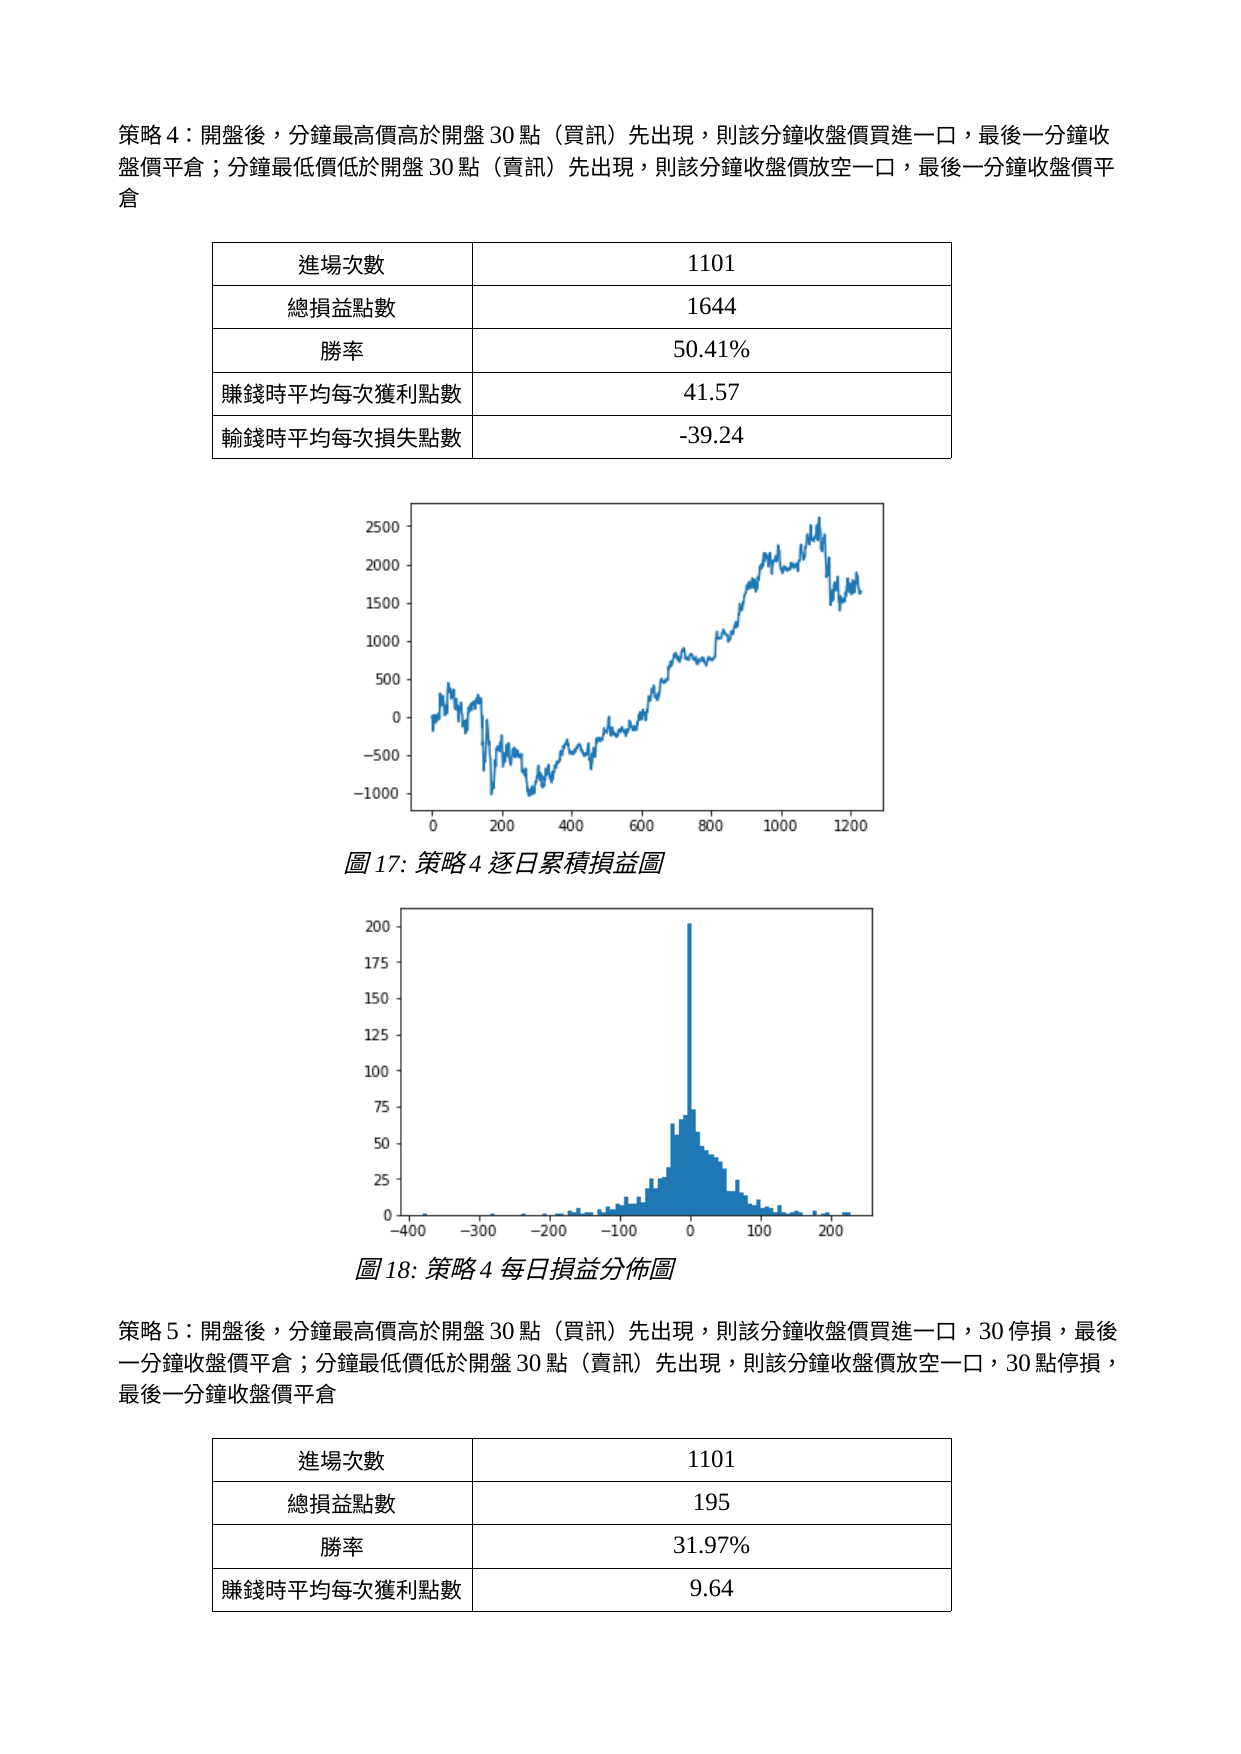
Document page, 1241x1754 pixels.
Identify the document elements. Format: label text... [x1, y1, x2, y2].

table_header 1101 [473, 243, 951, 285]
table_cell 50.41% [473, 329, 951, 372]
text 策略5：開盤後，分鐘最高價高於開盤30點（買訊）先出現，則該分鐘收盤價買進一口，30停損，最後一分鐘收盤價平倉；分鐘最低價低於開盤30點（賣訊）先出現，則該分鐘收盤價放空一口，30點停損，最後一分鐘收盤價平倉 [118, 1314, 1122, 1409]
table_cell 勝率 [213, 329, 472, 372]
text 圖 18: 策略4 逐日累積損益圖 [344, 844, 896, 880]
table_cell 輸錢時平均每次損失點數 [213, 416, 472, 458]
text 圖 17: 策略4 每日損益分佈圖 [354, 1249, 886, 1285]
table_header 1101 [473, 1439, 951, 1481]
table_header 進場次數 [213, 243, 472, 285]
table_cell 勝率 [213, 1525, 472, 1567]
table_cell 31.97% [473, 1525, 951, 1567]
table_cell 總損益點數 [213, 286, 472, 328]
table_cell 41.57 [473, 373, 951, 415]
table_cell 1644 [473, 286, 951, 328]
text 策略4：開盤後，分鐘最高價高於開盤30點（買訊）先出現，則該分鐘收盤價買進一口，最後一分鐘收盤價平倉；分鐘最低價低於開盤30點（賣訊）先出現，則該分鐘收盤價放空一口，最後一分鐘收盤價平倉 [118, 118, 1122, 213]
table_cell 賺錢時平均每次獲利點數 [213, 1569, 472, 1611]
table_cell 9.64 [473, 1569, 951, 1611]
table_cell 195 [473, 1482, 951, 1524]
table_cell 總損益點數 [213, 1482, 472, 1524]
picture [354, 894, 886, 1249]
table_cell -39.24 [473, 416, 951, 458]
table_cell 賺錢時平均每次獲利點數 [213, 373, 472, 415]
table_header 進場次數 [213, 1439, 472, 1481]
picture [343, 489, 897, 844]
